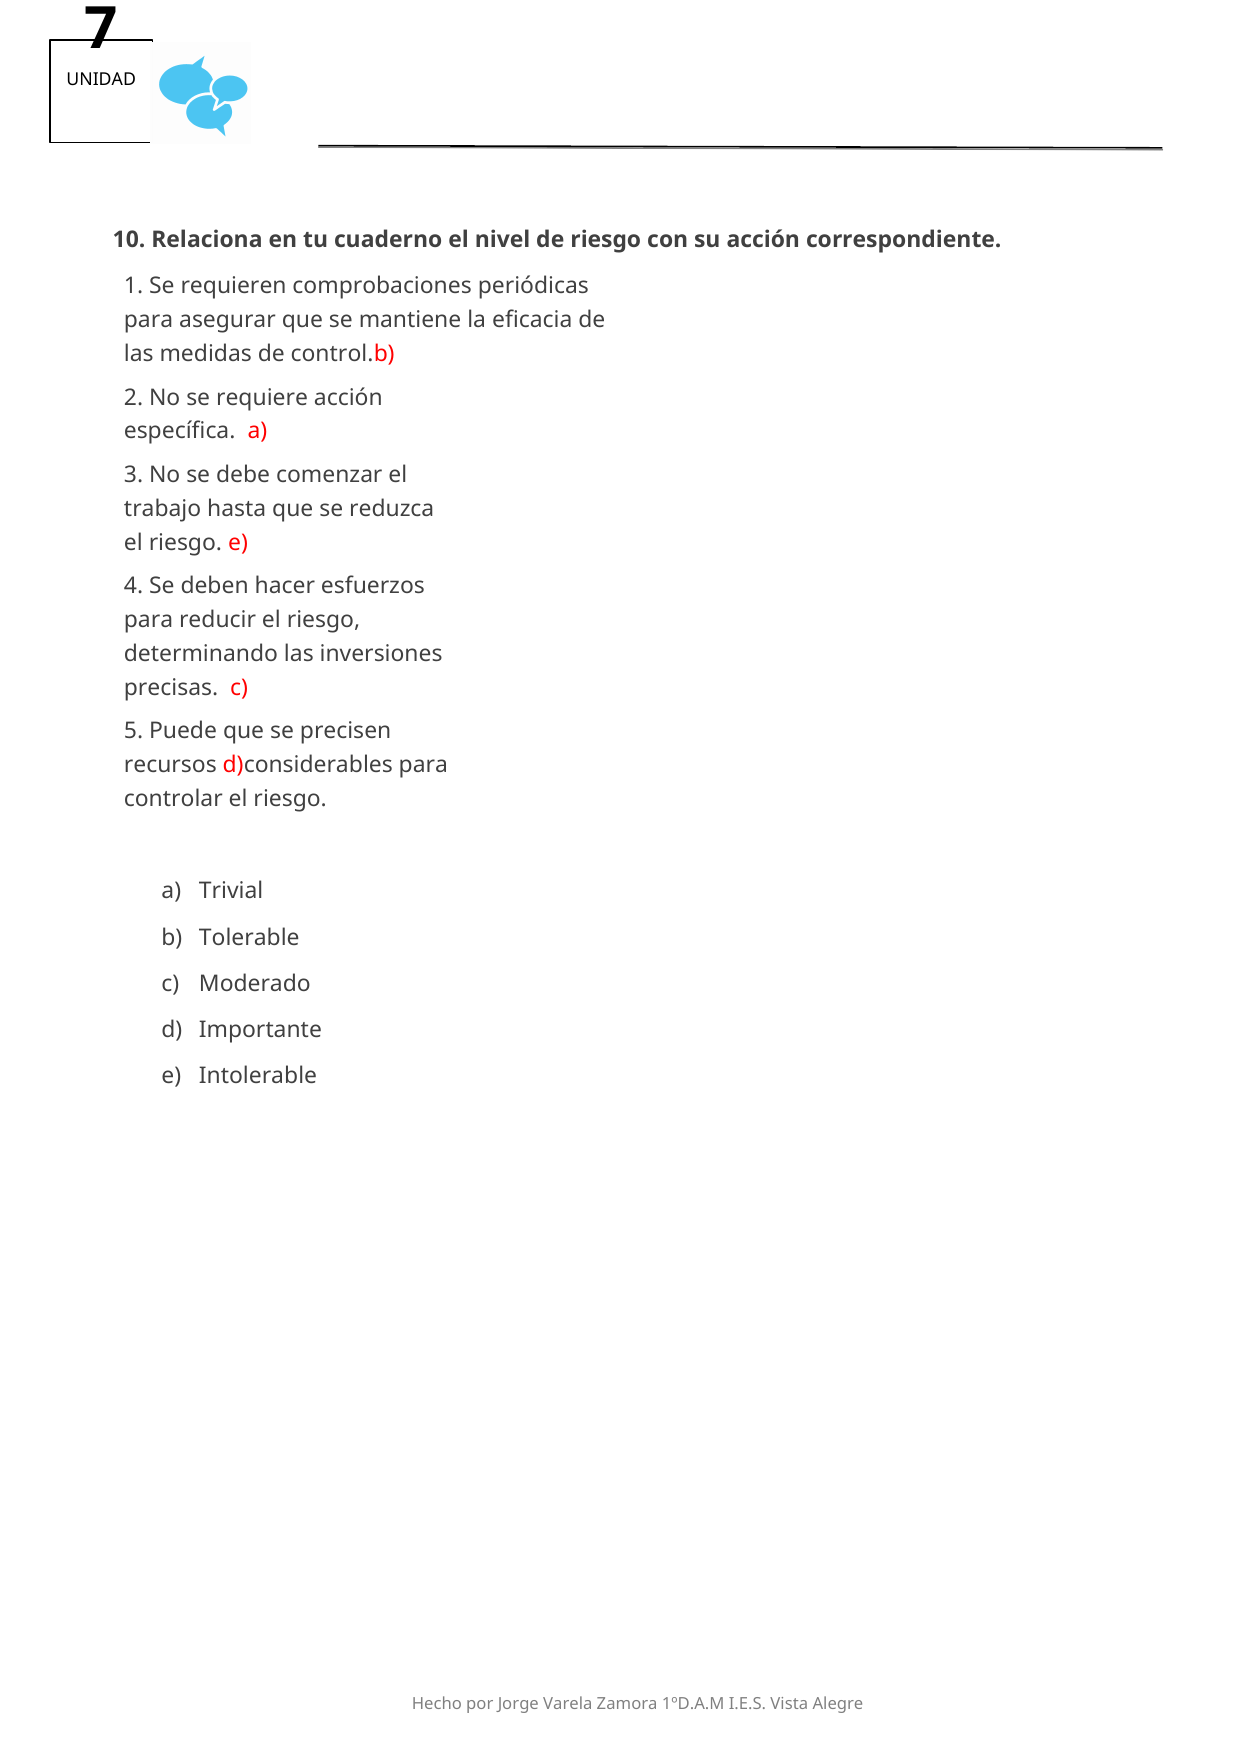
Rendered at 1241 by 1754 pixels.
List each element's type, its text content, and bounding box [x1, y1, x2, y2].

table_header 1. Se requieren comprobaciones periódicas para asegurar que se mantiene la eficacia de las medidas de control.b) [113, 270, 634, 381]
table_cell [462, 381, 1161, 458]
table_cell [462, 570, 1161, 714]
table_cell 4. Se deben hacer esfuerzos para reducir el riesgo, determinando las inversiones precisas. c) [113, 570, 462, 714]
table_header [634, 270, 661, 381]
table_cell [462, 458, 1161, 569]
table_cell [462, 715, 1161, 1149]
table_cell 2. No se requiere acción específica. a) [113, 381, 462, 458]
table_cell 5. Puede que se precisen recursos d)considerables para controlar el riesgo. Trivial Tolerable Moderado Importante Intolerable [113, 715, 462, 1149]
picture [150, 42, 251, 144]
table_cell 3. No se debe comenzar el trabajo hasta que se reduzca el riesgo. e) [113, 458, 462, 569]
text 10. Relaciona en tu cuaderno el nivel de riesgo con su acción correspondiente. [112, 223, 1162, 254]
table_header [661, 270, 1161, 381]
